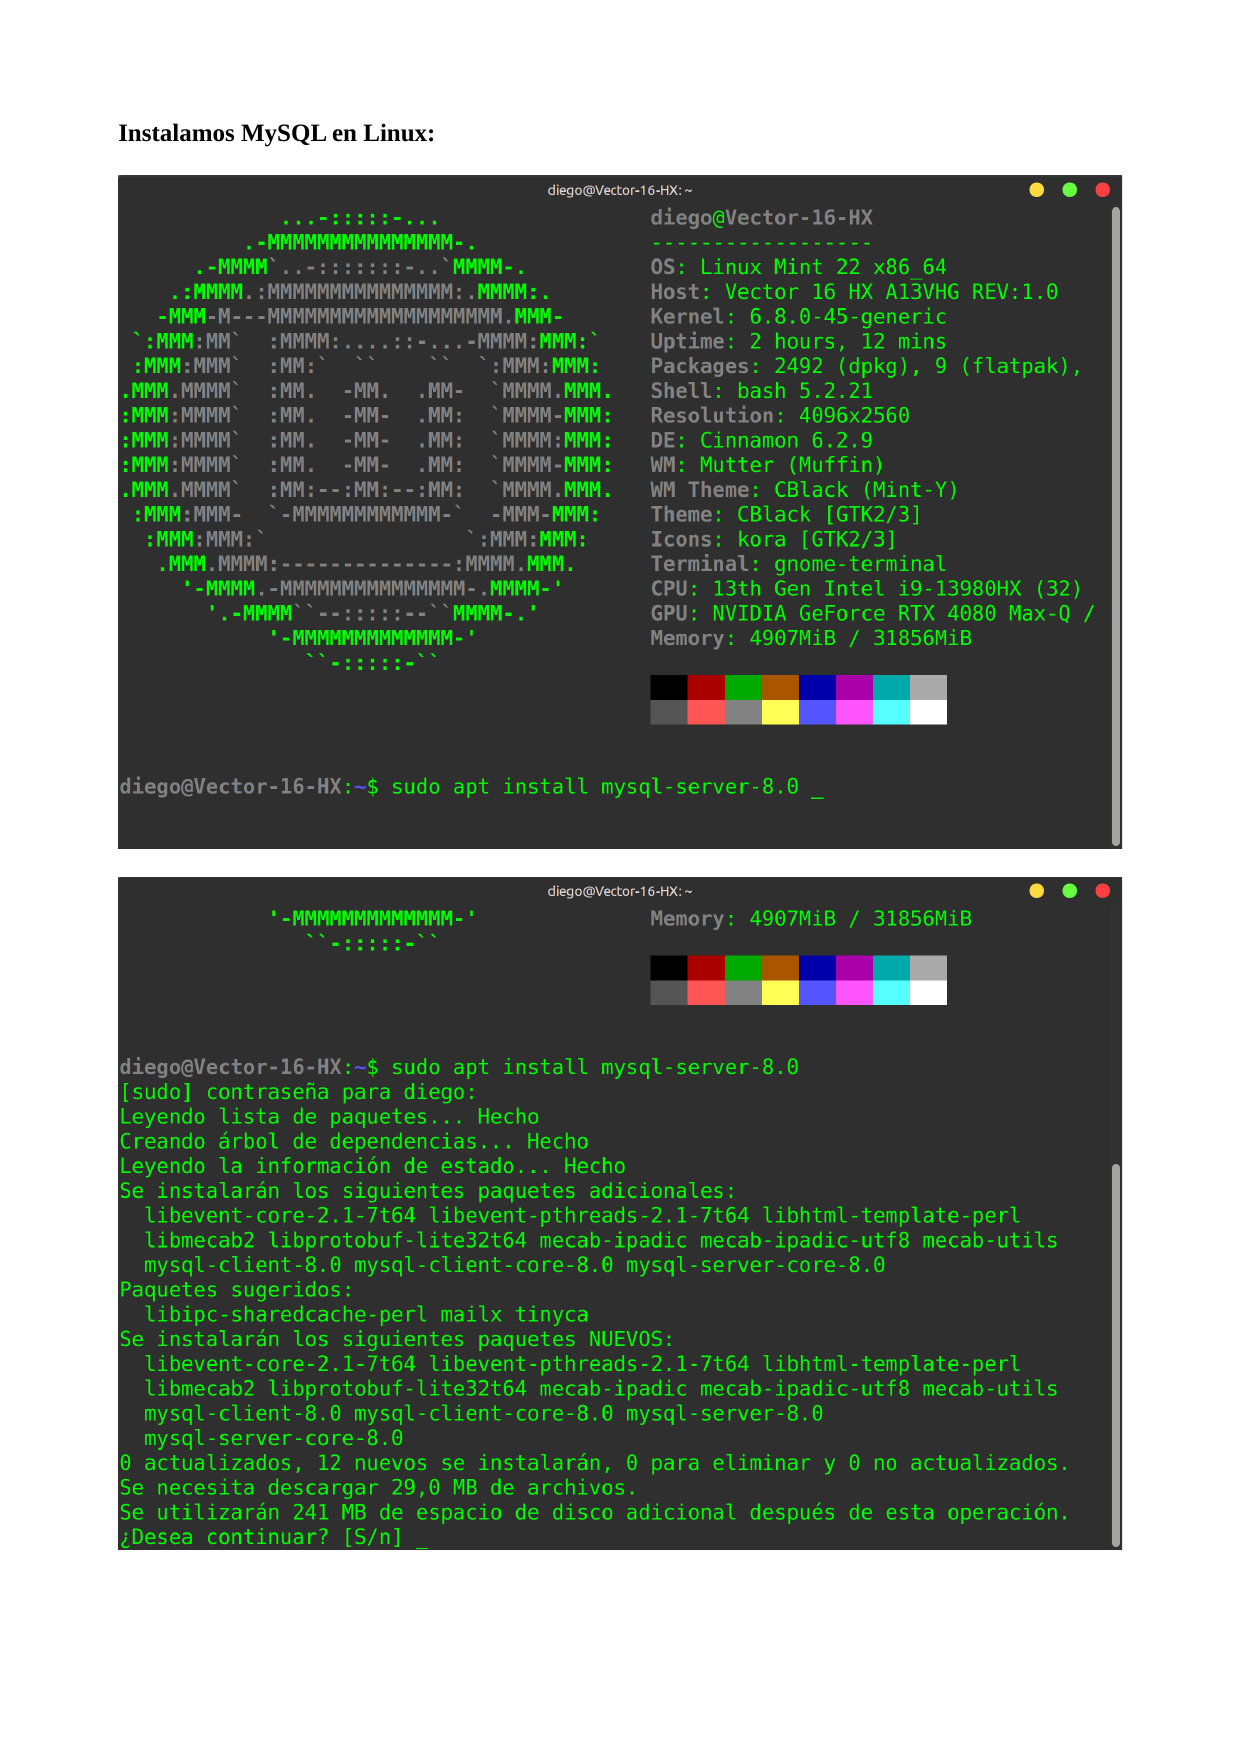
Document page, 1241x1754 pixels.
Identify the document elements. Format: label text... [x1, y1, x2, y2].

text Instalamos MySQL en Linux: [118, 118, 1122, 147]
